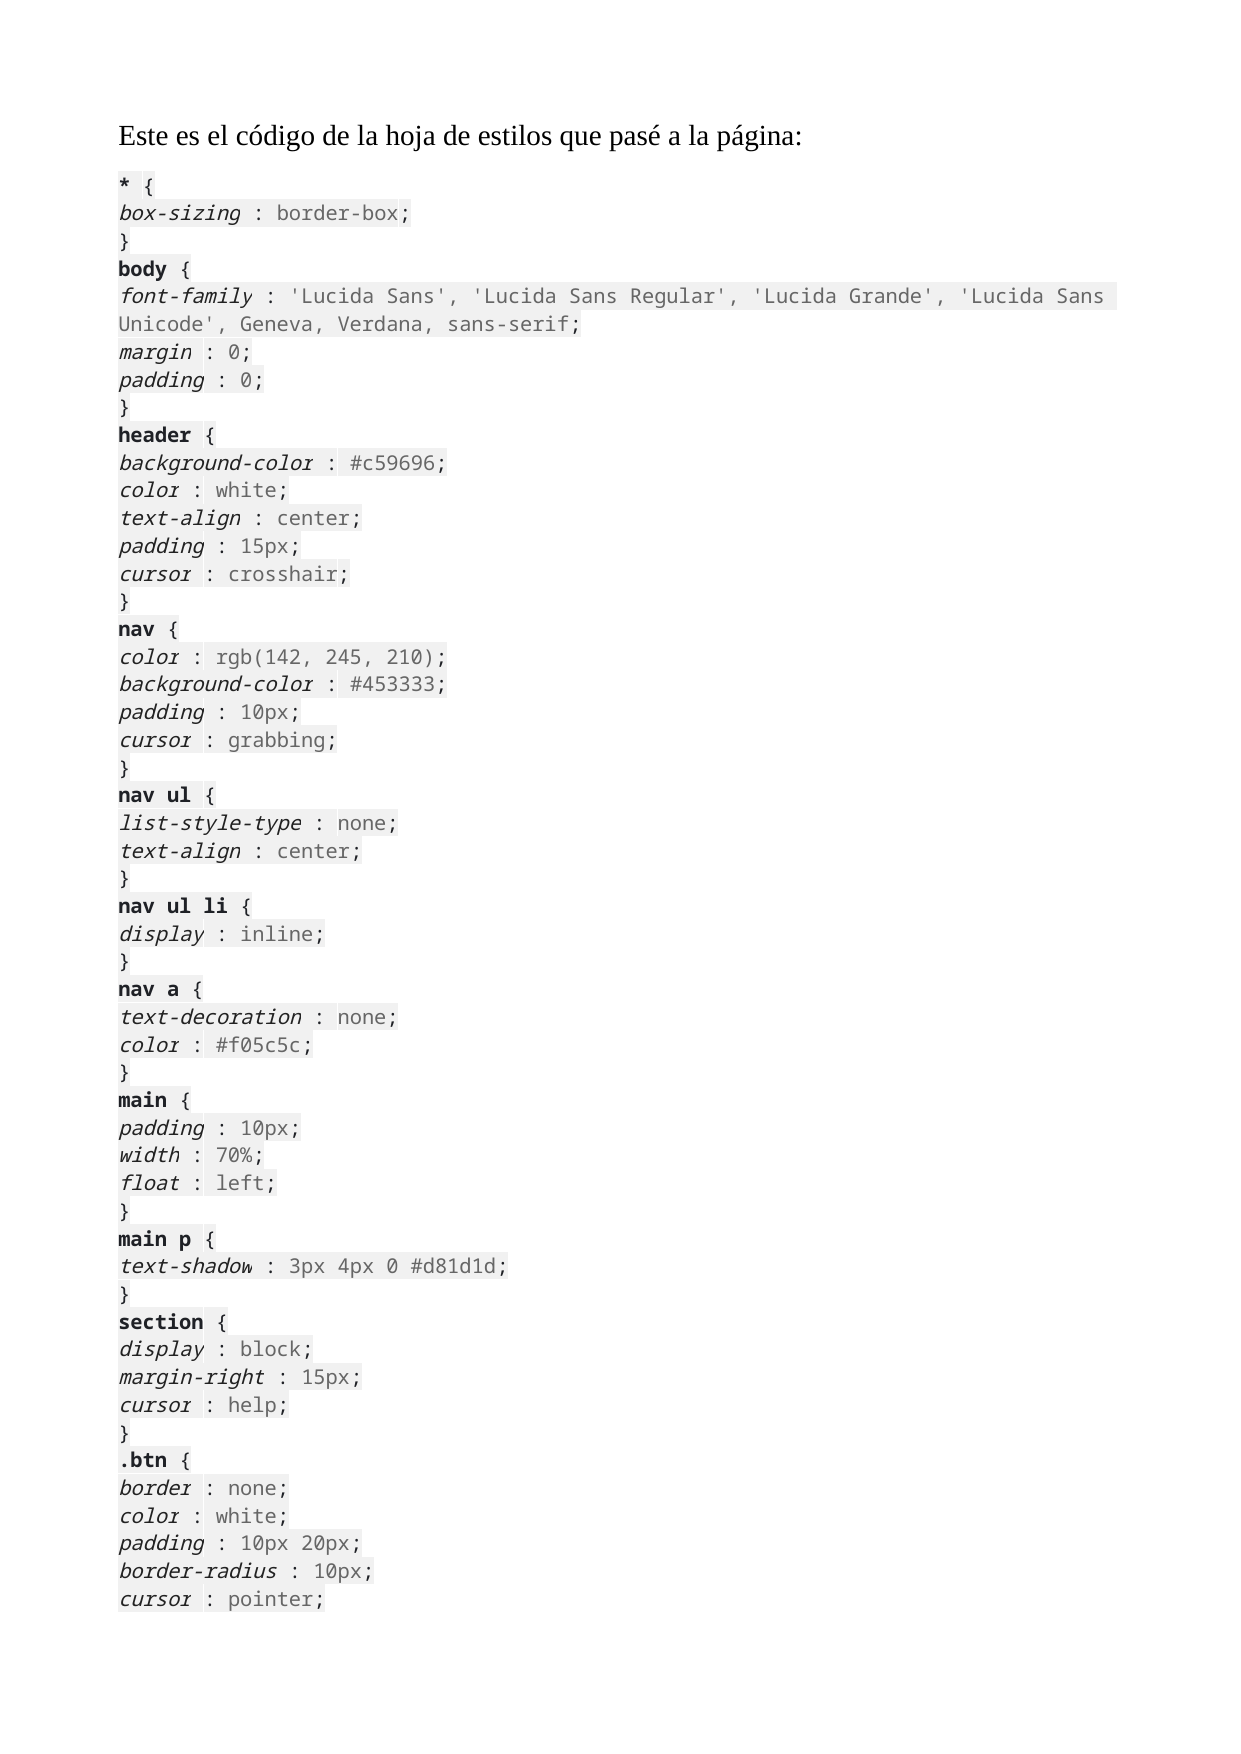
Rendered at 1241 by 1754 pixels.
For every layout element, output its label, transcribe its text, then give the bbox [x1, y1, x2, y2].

text } [118, 393, 1122, 421]
text cursor : grabbing; [118, 725, 1122, 753]
text main { [118, 1086, 1122, 1113]
text header { [118, 421, 1122, 448]
text text-align : center; [118, 504, 1122, 531]
text padding : 0; [118, 365, 1122, 393]
text padding : 15px; [118, 531, 1122, 559]
text width : 70%; [118, 1141, 1122, 1169]
text display : block; [118, 1335, 1122, 1363]
text box-sizing : border-box; [118, 199, 1122, 227]
text text-shadow : 3px 4px 0 #d81d1d; [118, 1252, 1122, 1279]
text main p { [118, 1224, 1122, 1252]
text padding : 10px; [118, 1113, 1122, 1141]
text display : inline; [118, 919, 1122, 947]
text background-color : #c59696; [118, 448, 1122, 476]
text nav ul { [118, 781, 1122, 808]
text } [118, 1418, 1122, 1446]
text nav a { [118, 975, 1122, 1002]
text border : none; [118, 1473, 1122, 1501]
text } [118, 1196, 1122, 1224]
text cursor : help; [118, 1390, 1122, 1418]
text color : #f05c5c; [118, 1030, 1122, 1058]
text padding : 10px; [118, 698, 1122, 725]
text } [118, 753, 1122, 781]
text border-radius : 10px; [118, 1557, 1122, 1584]
text Este es el código de la hoja de estilos que pasé a la página: [118, 118, 1122, 152]
text * { [118, 171, 1122, 199]
text nav { [118, 614, 1122, 642]
text margin-right : 15px; [118, 1363, 1122, 1390]
text } [118, 864, 1122, 892]
text padding : 10px 20px; [118, 1529, 1122, 1557]
text text-align : center; [118, 836, 1122, 864]
text } [118, 227, 1122, 254]
text .btn { [118, 1446, 1122, 1473]
text body { [118, 254, 1122, 282]
text float : left; [118, 1169, 1122, 1196]
text font-family : 'Lucida Sans', 'Lucida Sans Regular', 'Lucida Grande', 'Lucida Sans Unicode', Geneva, Verdana, sans-serif; [118, 282, 1122, 337]
text color : rgb(142, 245, 210); [118, 642, 1122, 670]
text } [118, 1058, 1122, 1086]
text nav ul li { [118, 892, 1122, 919]
text } [118, 587, 1122, 614]
text text-decoration : none; [118, 1002, 1122, 1030]
text background-color : #453333; [118, 670, 1122, 698]
text } [118, 947, 1122, 975]
text } [118, 1279, 1122, 1307]
text margin : 0; [118, 337, 1122, 365]
text list-style-type : none; [118, 808, 1122, 836]
text cursor : crosshair; [118, 559, 1122, 587]
text color : white; [118, 476, 1122, 504]
text cursor : pointer; [118, 1584, 1122, 1612]
text section { [118, 1307, 1122, 1335]
text color : white; [118, 1501, 1122, 1529]
